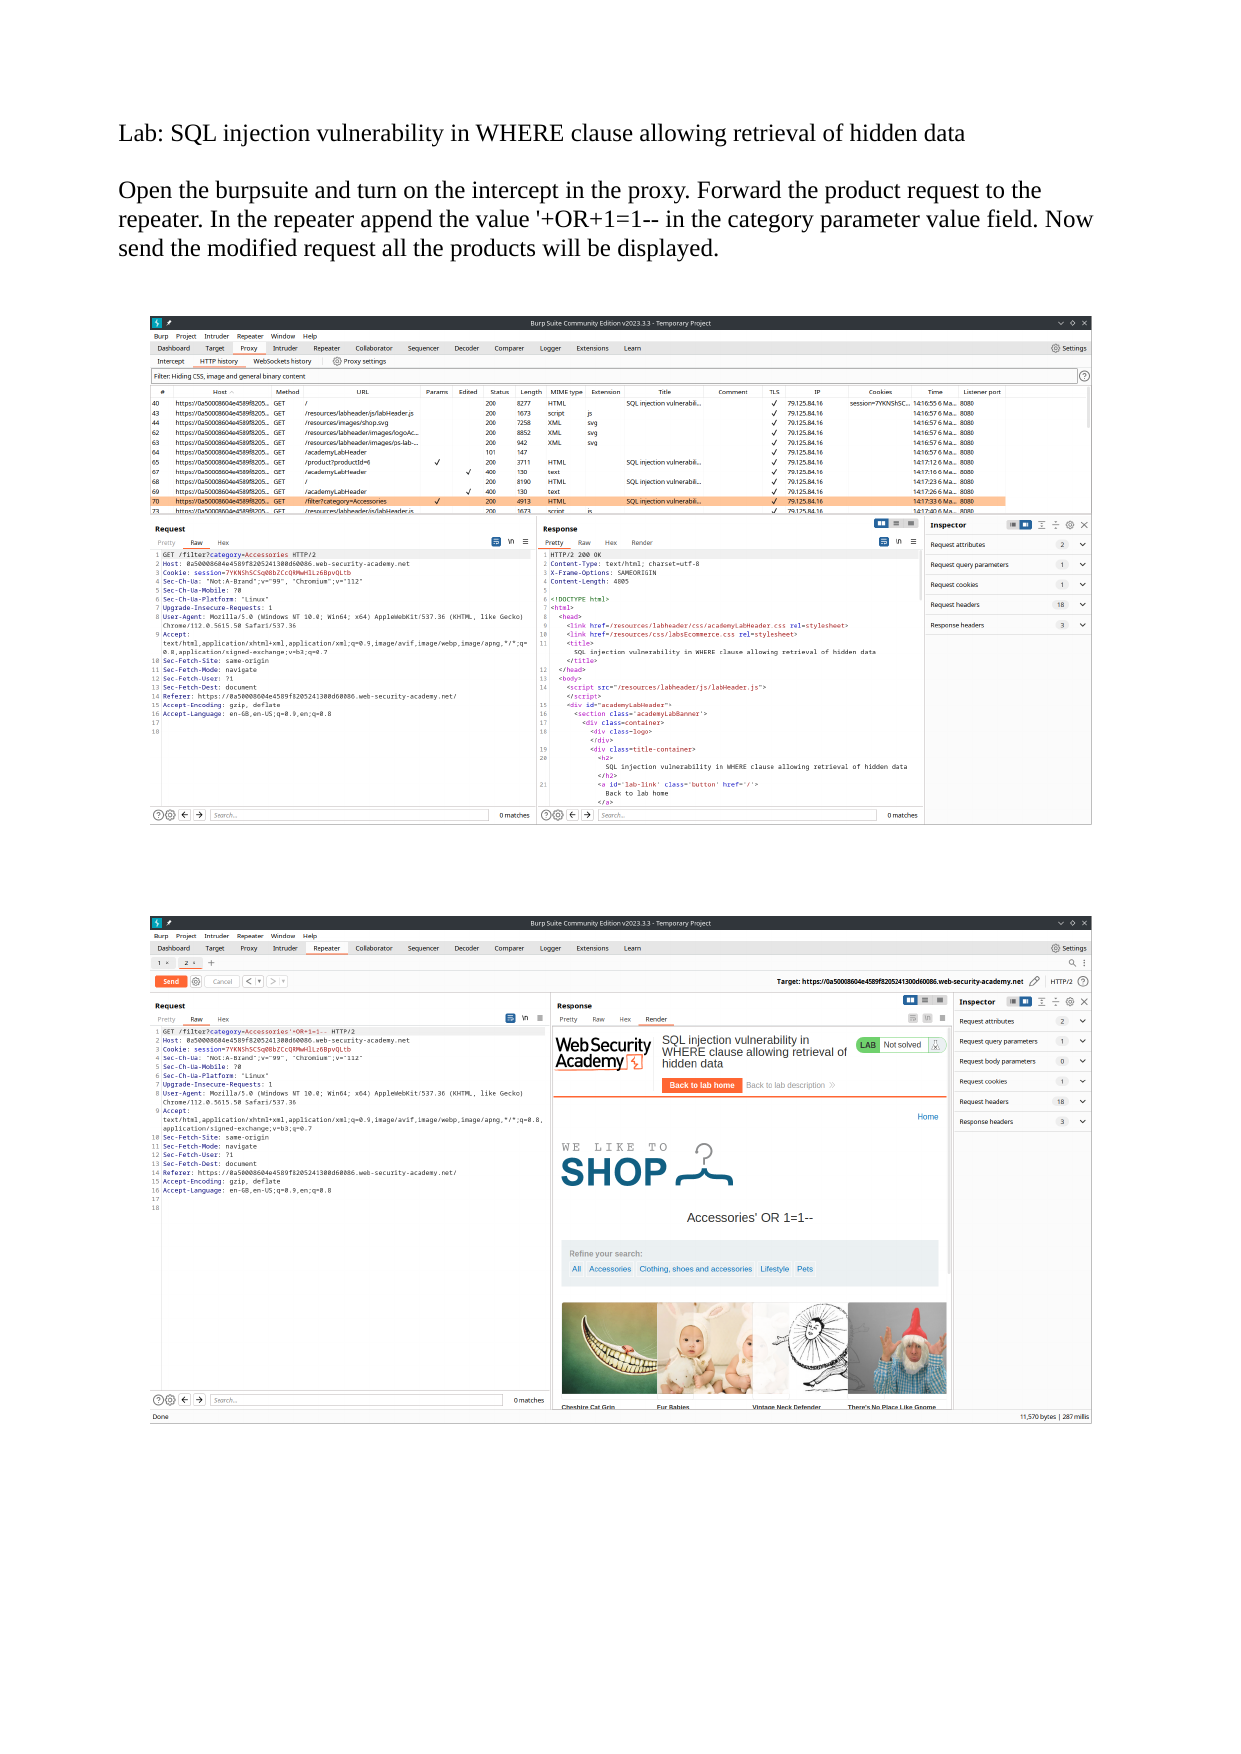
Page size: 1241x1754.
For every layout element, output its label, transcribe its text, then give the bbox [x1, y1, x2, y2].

picture [118, 290, 1123, 862]
picture [118, 890, 1123, 1461]
text Open the burpsuite and turn on the intercept in the proxy. Forward the product request to the repeater. In the repeater append the value '+OR+1=1-- in the category parameter value field. Now send the modified request all the products will be displayed. [118, 176, 1122, 262]
text Lab: SQL injection vulnerability in WHERE clause allowing retrieval of hidden data [118, 118, 1122, 147]
